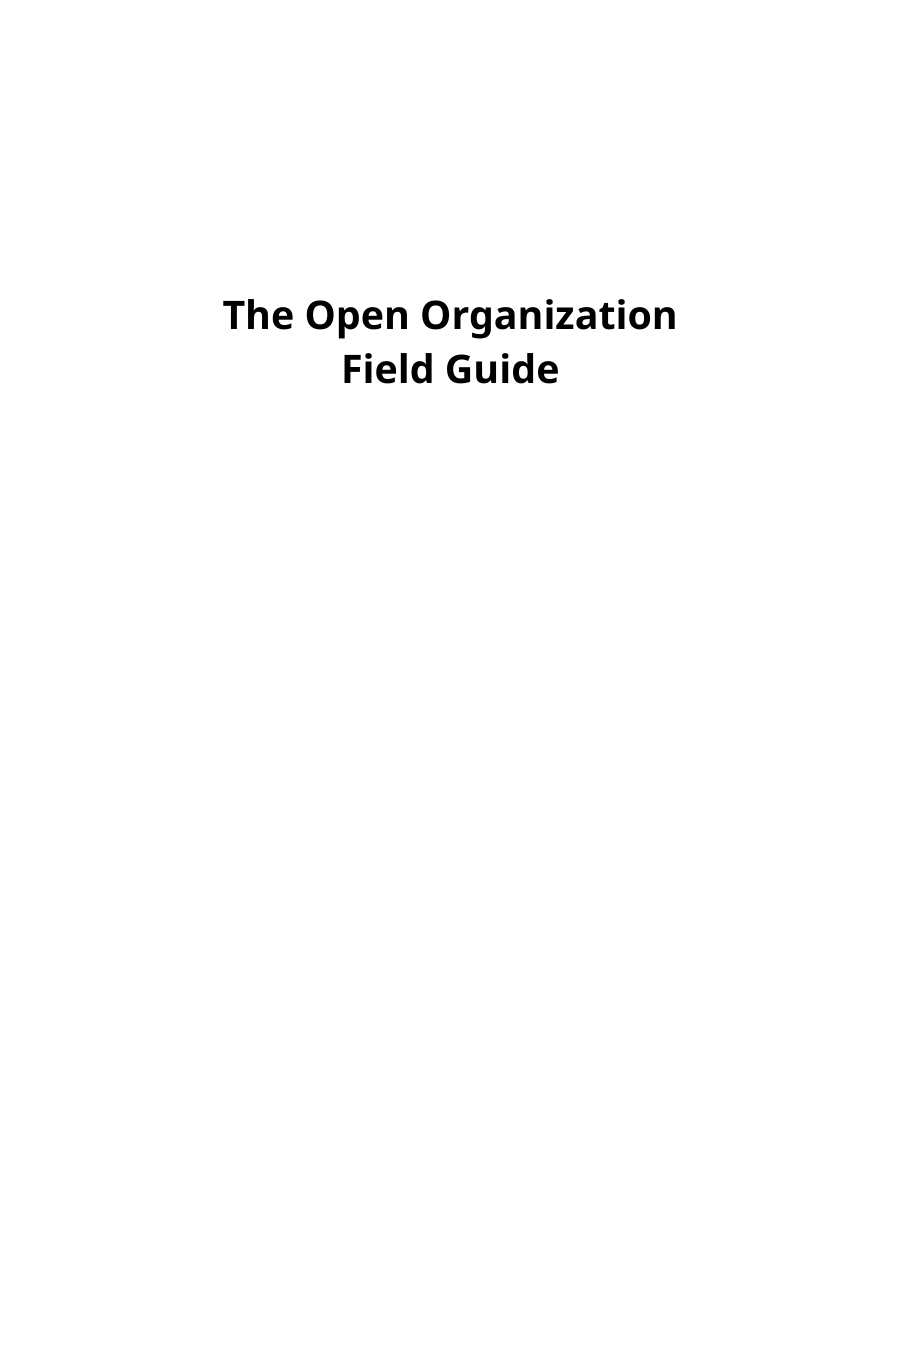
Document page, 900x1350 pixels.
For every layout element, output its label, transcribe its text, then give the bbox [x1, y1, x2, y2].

subtitle The Open Organization Field Guide [120, 287, 780, 395]
